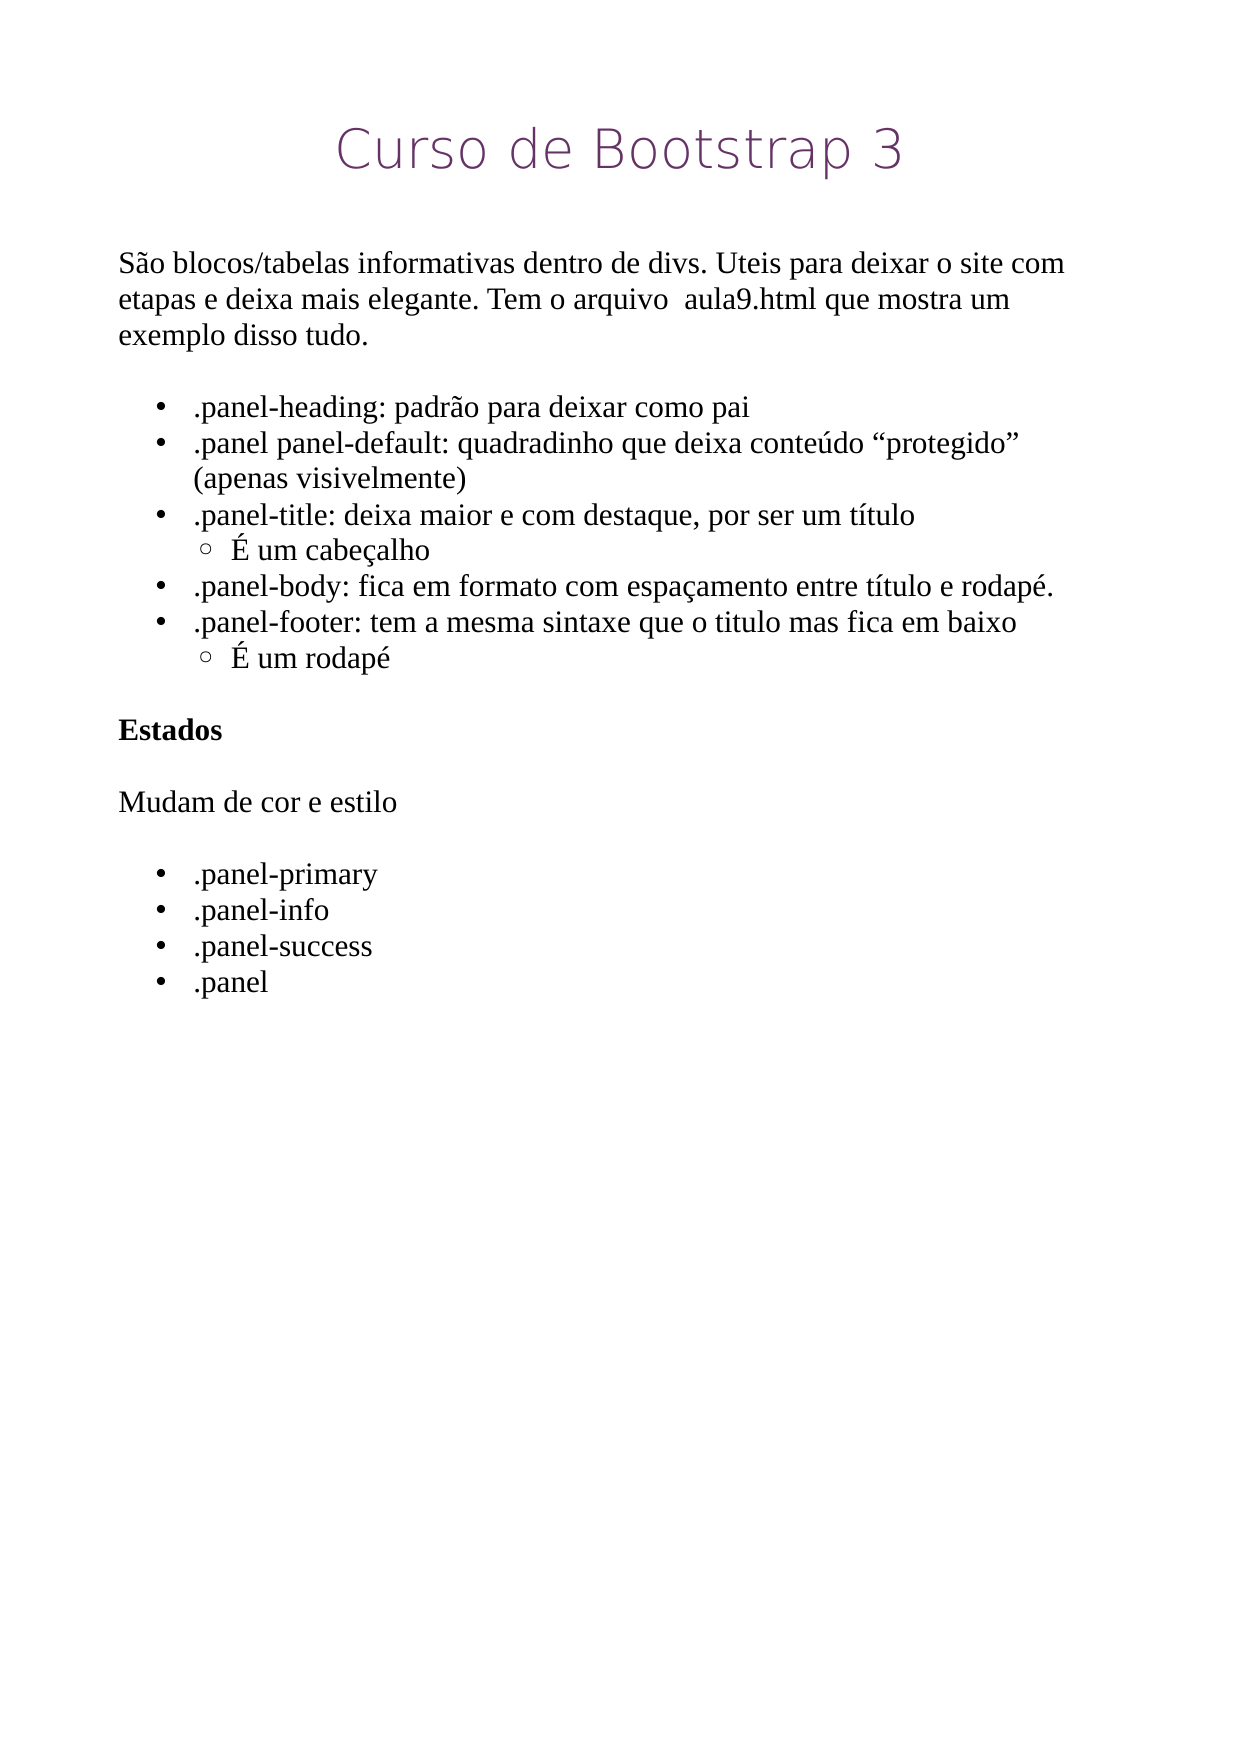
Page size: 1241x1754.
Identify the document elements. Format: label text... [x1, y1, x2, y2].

list .panel-heading: padrão para deixar como pai [156, 388, 1122, 424]
text Curso de Bootstrap 3 [118, 118, 1122, 181]
text Mudam de cor e estilo [118, 783, 1122, 819]
list .panel [156, 963, 1122, 999]
list É um cabeçalho [193, 532, 1122, 568]
list .panel panel-default: quadradinho que deixa conteúdo “protegido” (apenas visivelmente) [156, 424, 1122, 496]
text São blocos/tabelas informativas dentro de divs. Uteis para deixar o site com etapas e deixa mais elegante. Tem o arquivo aula9.html que mostra um exemplo disso tudo. [118, 244, 1122, 352]
text Estados [118, 711, 1122, 747]
list .panel-footer: tem a mesma sintaxe que o titulo mas fica em baixo [156, 603, 1122, 639]
list É um rodapé [193, 639, 1122, 675]
list .panel-success [156, 927, 1122, 963]
list .panel-body: fica em formato com espaçamento entre título e rodapé. [156, 568, 1122, 603]
list .panel-primary [156, 855, 1122, 891]
list .panel-info [156, 891, 1122, 927]
list .panel-title: deixa maior e com destaque, por ser um título [156, 496, 1122, 532]
